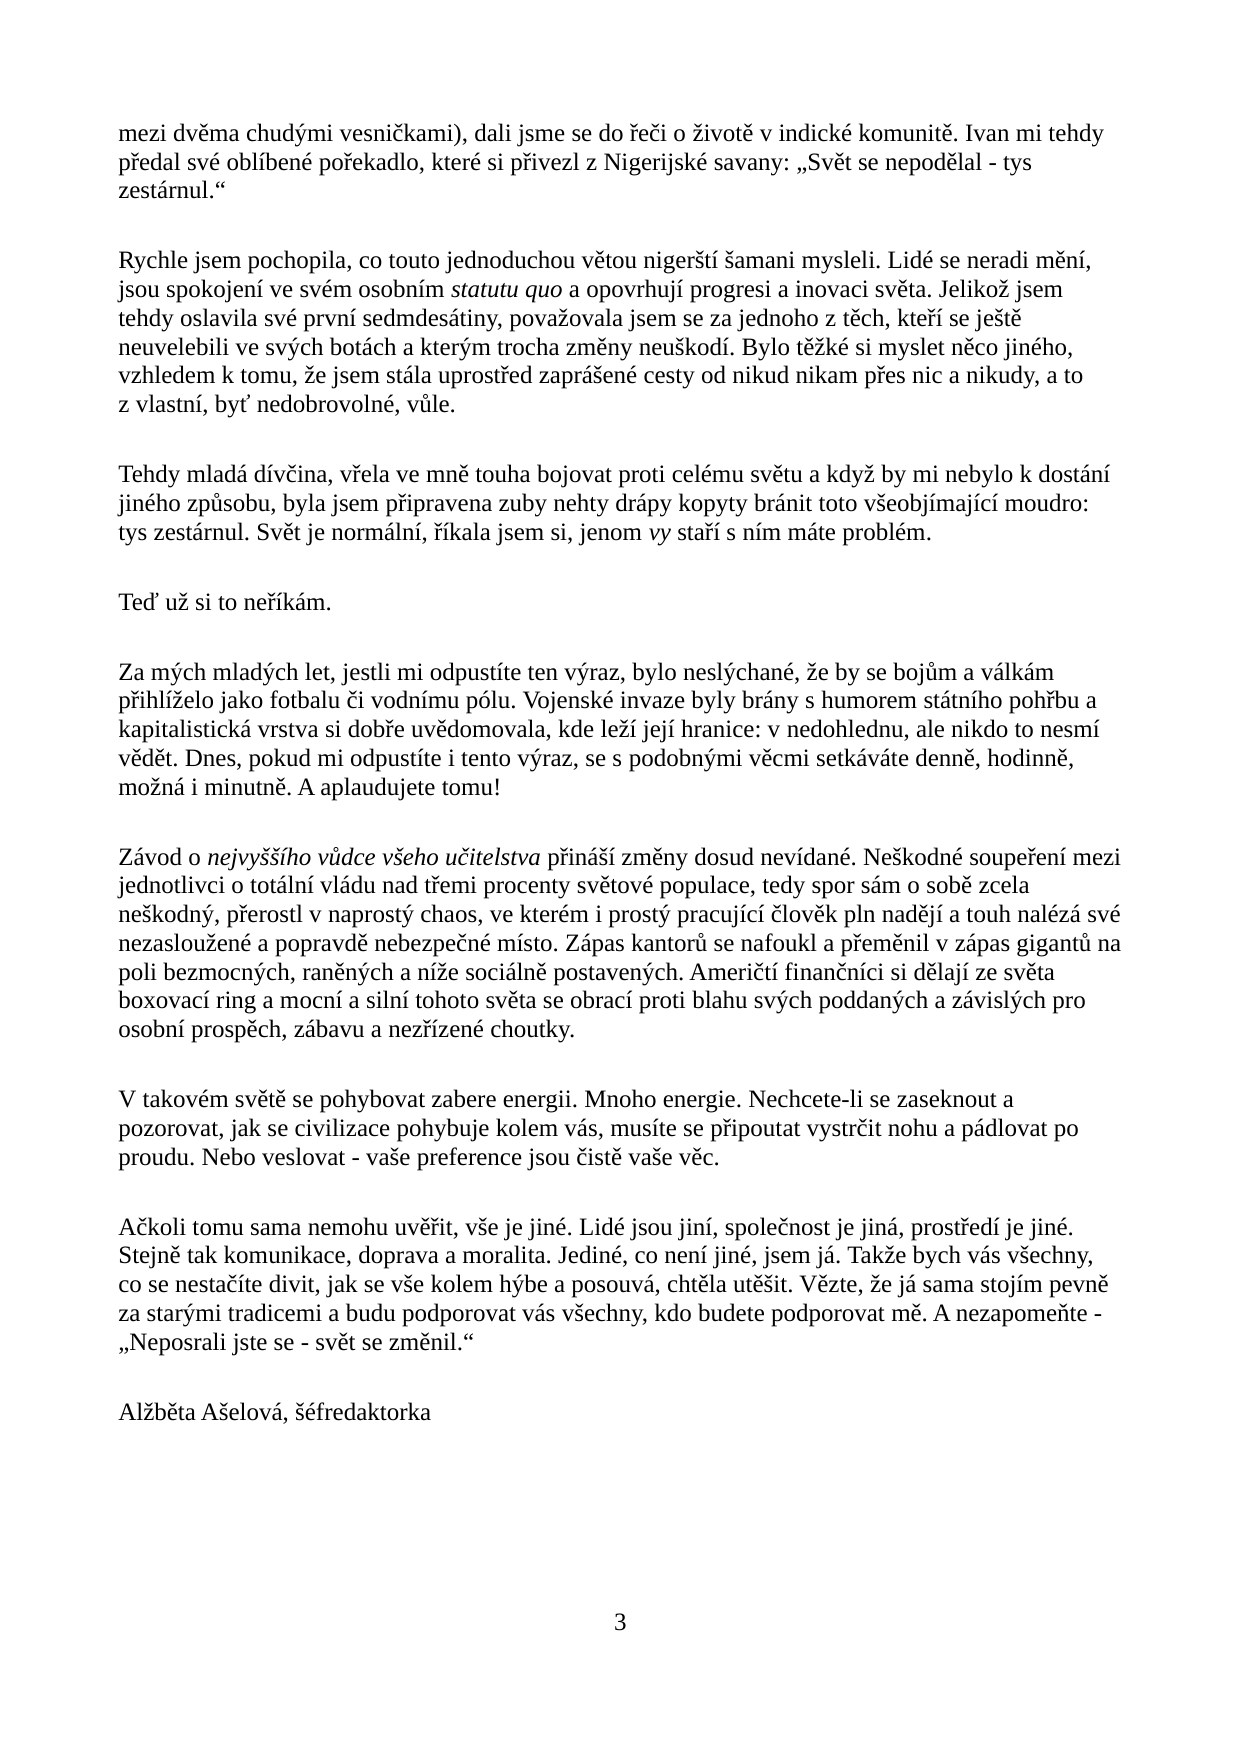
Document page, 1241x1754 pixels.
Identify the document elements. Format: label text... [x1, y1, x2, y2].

text Rychle jsem pochopila, co touto jednoduchou větou nigerští šamani mysleli. Lidé se neradi mění, jsou spokojení ve svém osobním statutu quo a opovrhují progresi a inovaci světa. Jelikož jsem tehdy oslavila své první sedmdesátiny, považovala jsem se za jednoho z těch, kteří se ještě neuvelebili ve svých botách a kterým trocha změny neuškodí. Bylo těžké si myslet něco jiného, vzhledem k tomu, že jsem stála uprostřed zaprášené cesty od nikud nikam přes nic a nikudy, a to z vlastní, byť nedobrovolné, vůle. [118, 246, 1122, 447]
text Teď už si to neříkám. [118, 587, 1122, 644]
text Ačkoli tomu sama nemohu uvěřit, vše je jiné. Lidé jsou jiní, společnost je jiná, prostředí je jiné. Stejně tak komunikace, doprava a moralita. Jediné, co není jiné, jsem já. Takže bych vás všechny, co se nestačíte divit, jak se vše kolem hýbe a posouvá, chtěla utěšit. Vězte, že já sama stojím pevně za starými tradicemi a budu podporovat vás všechny, kdo budete podporovat mě. A nezapomeňte - „Neposrali jste se - svět se změnil.“ [118, 1212, 1122, 1384]
text V takovém světě se pohybovat zabere energii. Mnoho energie. Nechcete-li se zaseknout a pozorovat, jak se civilizace pohybuje kolem vás, musíte se připoutat vystrčit nohu a pádlovat po proudu. Nebo veslovat - vaše preference jsou čistě vaše věc. [118, 1084, 1122, 1199]
text Alžběta Ašelová, šéfredaktorka [118, 1397, 1122, 1454]
text Za mých mladých let, jestli mi odpustíte ten výraz, bylo neslýchané, že by se bojům a válkám přihlíželo jako fotbalu či vodnímu pólu. Vojenské invaze byly brány s humorem státního pohřbu a kapitalistická vrstva si dobře uvědomovala, kde leží její hranice: v nedohlednu, ale nikdo to nesmí vědět. Dnes, pokud mi odpustíte i tento výraz, se s podobnými věcmi setkáváte denně, hodinně, možná i minutně. A aplaudujete tomu! [118, 657, 1122, 829]
text mezi dvěma chudými vesničkami), dali jsme se do řeči o životě v indické komunitě. Ivan mi tehdy předal své oblíbené pořekadlo, které si přivezl z Nigerijské savany: „Svět se nepodělal - tys zestárnul.“ [118, 118, 1122, 233]
text Tehdy mladá dívčina, vřela ve mně touha bojovat proti celému světu a když by mi nebylo k dostání jiného způsobu, byla jsem připravena zuby nehty drápy kopyty bránit toto všeobjímající moudro: tys zestárnul. Svět je normální, říkala jsem si, jenom vy staří s ním máte problém. [118, 459, 1122, 574]
text Závod o nejvyššího vůdce všeho učitelstva přináší změny dosud nevídané. Neškodné soupeření mezi jednotlivci o totální vládu nad třemi procenty světové populace, tedy spor sám o sobě zcela neškodný, přerostl v naprostý chaos, ve kterém i prostý pracující člověk pln nadějí a touh nalézá své nezasloužené a popravdě nebezpečné místo. Zápas kantorů se nafoukl a přeměnil v zápas gigantů na poli bezmocných, raněných a níže sociálně postavených. Američtí finančníci si dělají ze světa boxovací ring a mocní a silní tohoto světa se obrací proti blahu svých poddaných a závislých pro osobní prospěch, zábavu a nezřízené choutky. [118, 842, 1122, 1072]
